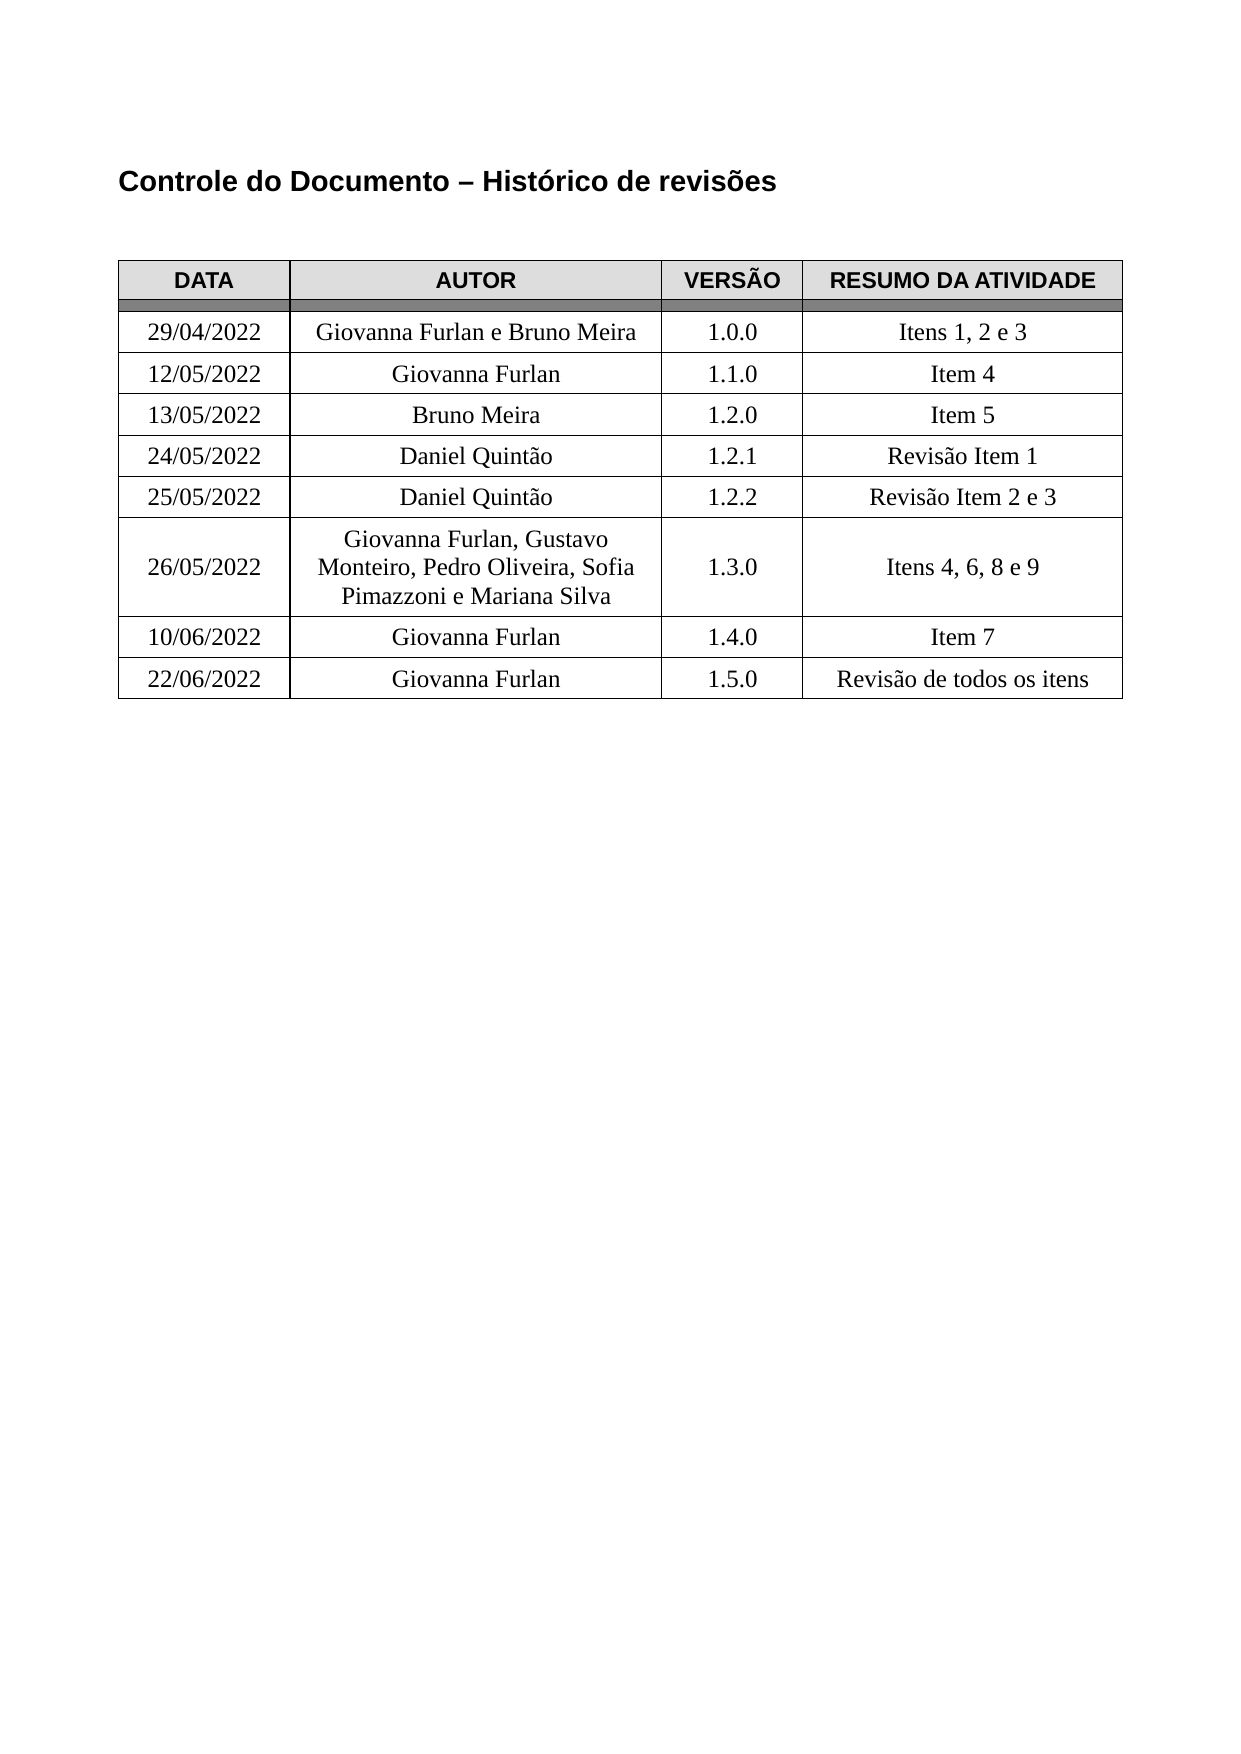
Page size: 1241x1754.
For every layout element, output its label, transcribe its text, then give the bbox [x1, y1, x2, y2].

table_cell Giovanna Furlan e Bruno Meira [291, 312, 661, 352]
table_cell 24/05/2022 [119, 436, 289, 476]
table_cell Revisão Item 1 [803, 436, 1122, 476]
table_cell Giovanna Furlan [291, 353, 661, 393]
table_cell Revisão Item 2 e 3 [803, 477, 1122, 517]
table_header RESUMO DA ATIVIDADE [803, 261, 1122, 299]
table_cell [662, 300, 802, 311]
table_cell Giovanna Furlan [291, 658, 661, 698]
table_cell 13/05/2022 [119, 394, 289, 434]
table_header VERSÃO [662, 261, 802, 299]
table_cell Daniel Quintão [291, 477, 661, 517]
table_cell Item 4 [803, 353, 1122, 393]
table_cell 1.3.0 [662, 518, 802, 616]
text Controle do Documento – Histórico de revisões [118, 164, 1122, 197]
table_cell 1.4.0 [662, 617, 802, 657]
table_cell Revisão de todos os itens [803, 658, 1122, 698]
table_cell 29/04/2022 [119, 312, 289, 352]
table_cell Itens 4, 6, 8 e 9 [803, 518, 1122, 616]
table_cell 25/05/2022 [119, 477, 289, 517]
table_cell 1.0.0 [662, 312, 802, 352]
table_cell 26/05/2022 [119, 518, 289, 616]
table_cell Item 5 [803, 394, 1122, 434]
table_cell [291, 300, 661, 311]
table_cell 1.5.0 [662, 658, 802, 698]
table_cell Itens 1, 2 e 3 [803, 312, 1122, 352]
table_cell 1.2.2 [662, 477, 802, 517]
table_cell Item 7 [803, 617, 1122, 657]
table_cell Bruno Meira [291, 394, 661, 434]
table_cell [119, 300, 289, 311]
table_cell 22/06/2022 [119, 658, 289, 698]
table_cell 10/06/2022 [119, 617, 289, 657]
table_cell [803, 300, 1122, 311]
table_cell 1.2.0 [662, 394, 802, 434]
table_cell 12/05/2022 [119, 353, 289, 393]
table_header AUTOR [291, 261, 661, 299]
table_cell 1.2.1 [662, 436, 802, 476]
table_cell Giovanna Furlan, Gustavo Monteiro, Pedro Oliveira, Sofia Pimazzoni e Mariana Silva [291, 518, 661, 616]
table_cell Giovanna Furlan [291, 617, 661, 657]
table_header DATA [119, 261, 289, 299]
table_cell 1.1.0 [662, 353, 802, 393]
table_cell Daniel Quintão [291, 436, 661, 476]
